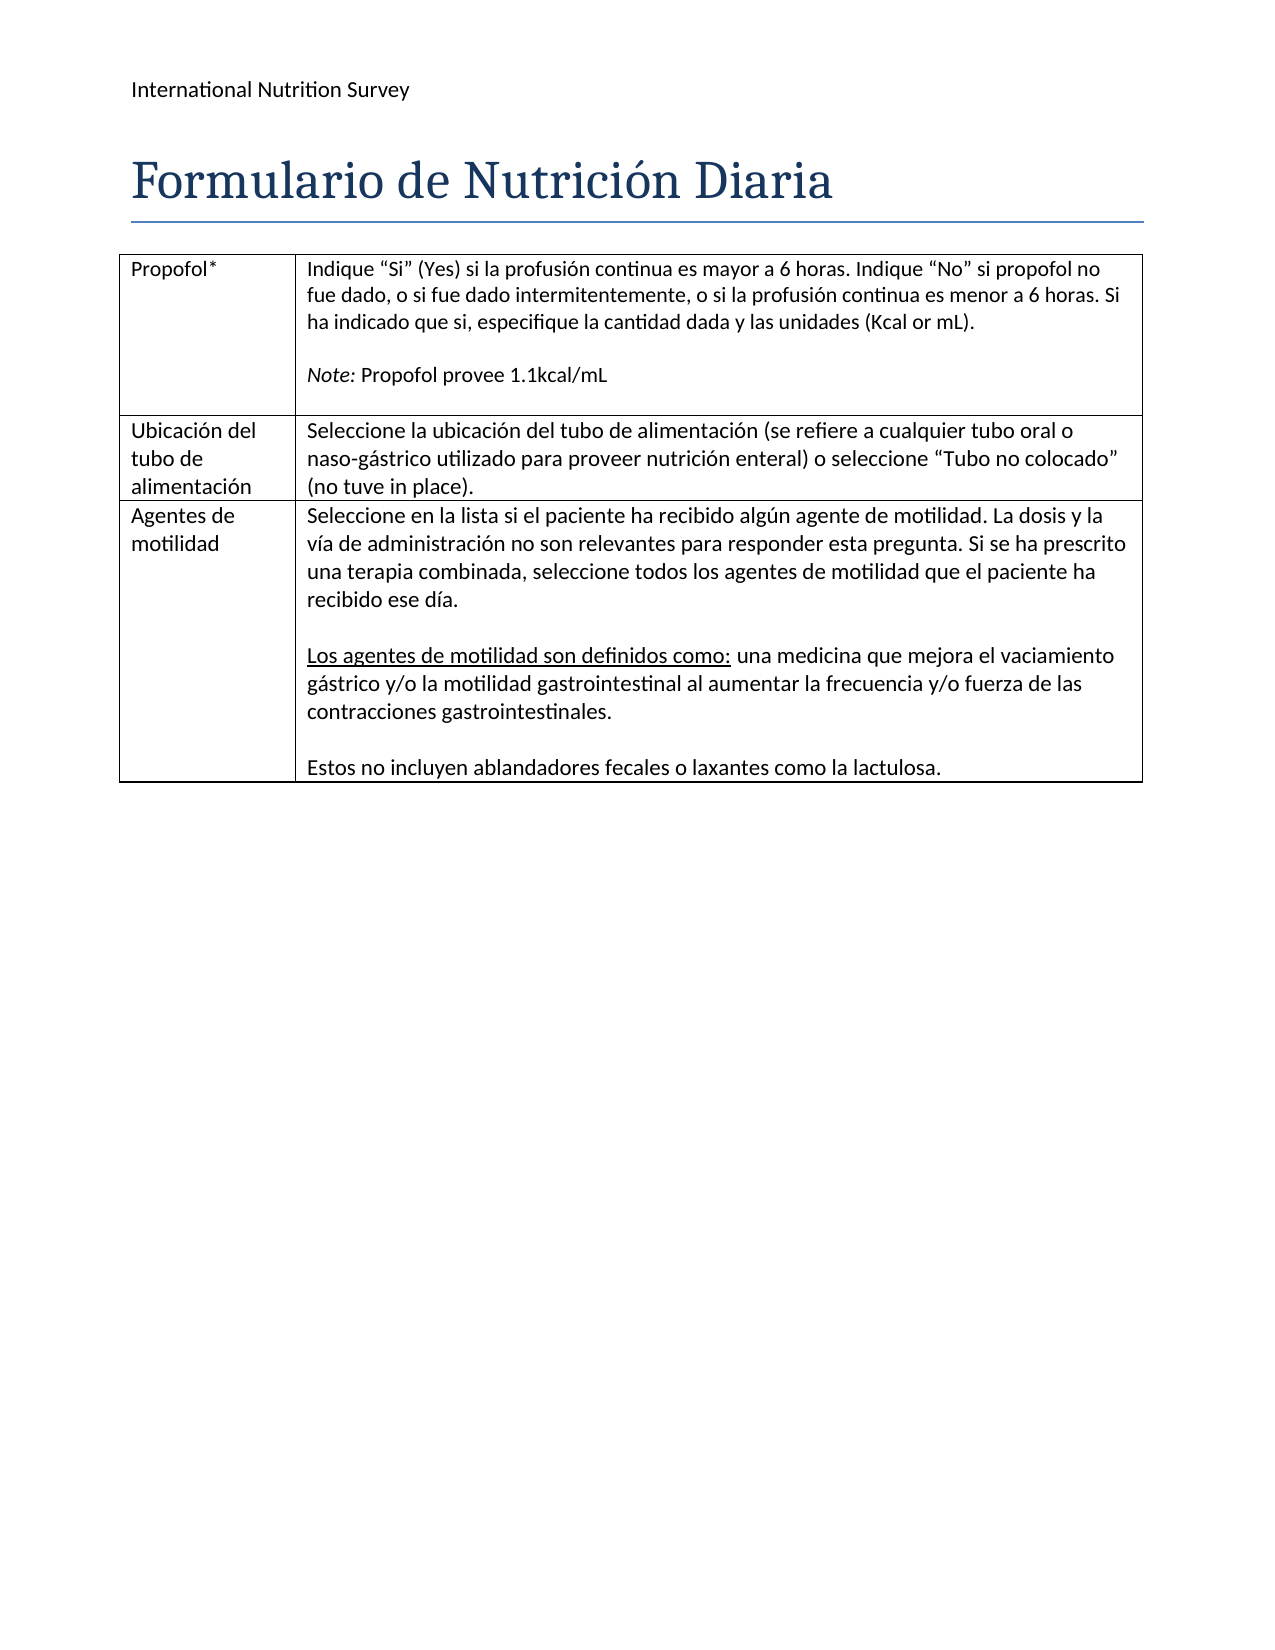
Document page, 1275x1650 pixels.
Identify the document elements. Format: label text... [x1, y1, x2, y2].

table_header Indique “Si” (Yes) si la profusión continua es mayor a 6 horas. Indique “No” si propofol no fue dado, o si fue dado intermitentemente, o si la profusión continua es menor a 6 horas. Si ha indicado que si, especifique la cantidad dada y las unidades (Kcal or mL). Note: Propofol provee 1.1kcal/mL [296, 255, 1142, 415]
table_cell Agentes de motilidad [120, 501, 295, 781]
table_cell Seleccione la ubicación del tubo de alimentación (se refiere a cualquier tubo oral o naso-gástrico utilizado para proveer nutrición enteral) o seleccione “Tubo no colocado” (no tuve in place). [296, 416, 1142, 500]
table_header Propofol* [120, 255, 295, 415]
table_cell Ubicación del tubo de alimentación [120, 416, 295, 500]
table_cell Seleccione en la lista si el paciente ha recibido algún agente de motilidad. La dosis y la vía de administración no son relevantes para responder esta pregunta. Si se ha prescrito una terapia combinada, seleccione todos los agentes de motilidad que el paciente ha recibido ese día. Los agentes de motilidad son definidos como: una medicina que mejora el vaciamiento gástrico y/o la motilidad gastrointestinal al aumentar la frecuencia y/o fuerza de las contracciones gastrointestinales. Estos no incluyen ablandadores fecales o laxantes como la lactulosa. [296, 501, 1142, 781]
subtitle Formulario de Nutrición Diaria [131, 150, 1144, 221]
